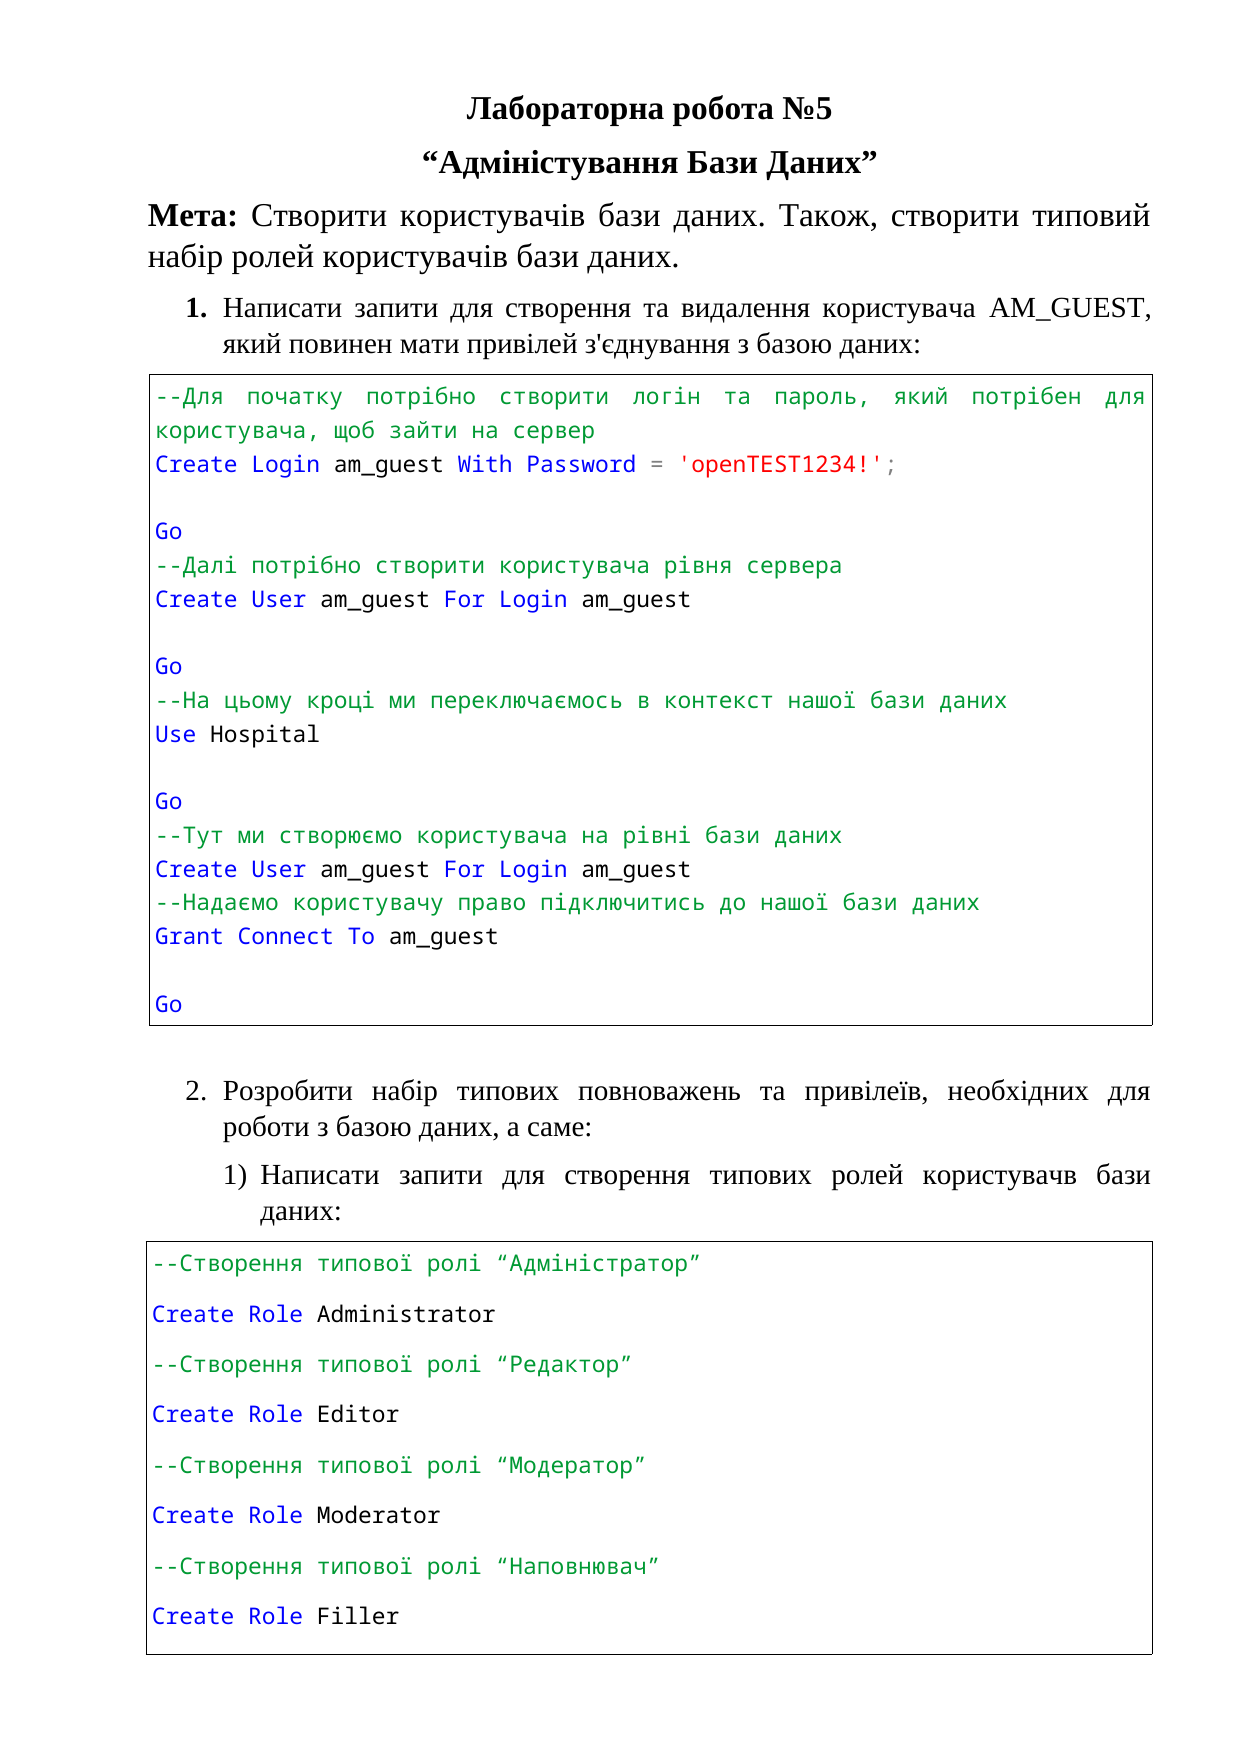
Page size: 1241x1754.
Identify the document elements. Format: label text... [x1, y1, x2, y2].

table_header --Створення типової ролі “Адміністратор” Create Role Administrator --Створення типової ролі “Редактор” Create Role Editor --Створення типової ролі “Модератор” Create Role Moderator --Створення типової ролі “Наповнювач” Create Role Filler [147, 1242, 1152, 1654]
list Написати запити для створення типових ролей користувачв бази даних: [223, 1157, 1152, 1227]
text Лабораторна робота №5 [148, 88, 1152, 127]
list Розробити набір типових повноважень та привілеїв, необхідних для роботи з базою даних, а саме: [185, 1073, 1152, 1142]
text “Адміністування Бази Даних” [148, 142, 1152, 180]
list Написати запити для створення та видалення користувача AM_GUEST, який повинен мати привілей з'єднування з базою даних: [185, 290, 1152, 359]
table_header --Для початку потрібно створити логін та пароль, який потрібен для користувача, щоб зайти на сервер Create Login am_guest With Password = 'openTEST1234!'; Go --Далі потрібно створити користувача рівня сервера Create User am_guest For Login am_guest Go --На цьому кроці ми переключаємось в контекст нашої бази даних Use Hospital Go --Тут ми створюємо користувача на рівні бази даних Create User am_guest For Login am_guest --Надаємо користувачу право підключитись до нашої бази даних Grant Connect To am_guest Go [150, 375, 1152, 1024]
text Мета: Створити користувачів бази даних. Також, створити типовий набір ролей користувачів бази даних. [148, 195, 1152, 275]
